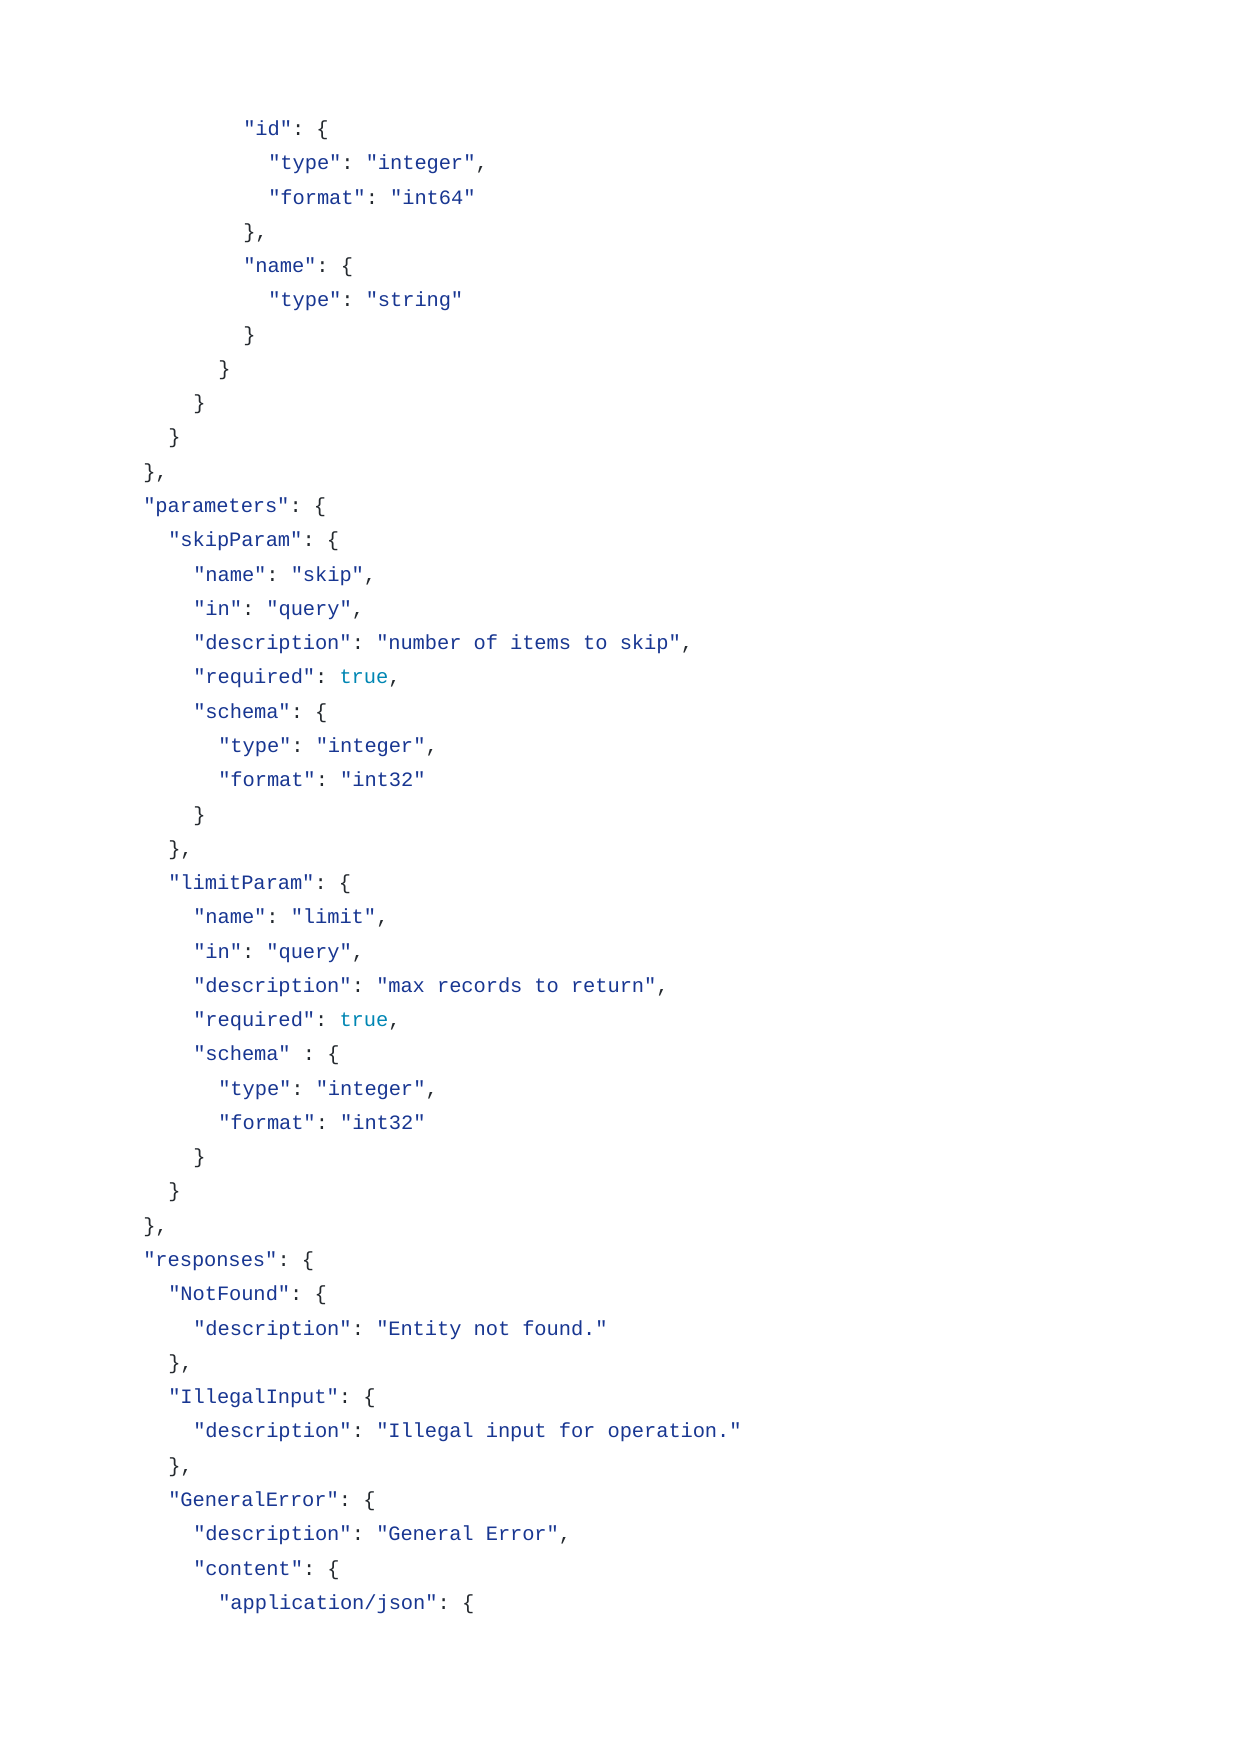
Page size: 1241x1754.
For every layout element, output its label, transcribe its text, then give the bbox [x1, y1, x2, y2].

text "description": "General Error", [118, 1523, 1122, 1547]
text } [118, 1181, 1122, 1204]
text "application/json": { [118, 1592, 1122, 1615]
text "schema": { [118, 701, 1122, 724]
text "in": "query", [118, 941, 1122, 964]
text }, [118, 1352, 1122, 1376]
text "format": "int32" [118, 1112, 1122, 1136]
text "format": "int32" [118, 769, 1122, 793]
text "required": true, [118, 1009, 1122, 1033]
text "description": "Illegal input for operation." [118, 1420, 1122, 1444]
text "schema" : { [118, 1043, 1122, 1067]
text }, [118, 1215, 1122, 1238]
text }, [118, 221, 1122, 244]
text "NotFound": { [118, 1283, 1122, 1307]
text "name": "limit", [118, 906, 1122, 930]
text "required": true, [118, 666, 1122, 690]
text "format": "int64" [118, 187, 1122, 210]
text } [118, 392, 1122, 416]
text "parameters": { [118, 495, 1122, 519]
text } [118, 427, 1122, 450]
text } [118, 1146, 1122, 1170]
text }, [118, 838, 1122, 861]
text } [118, 803, 1122, 827]
text "type": "integer", [118, 735, 1122, 759]
text "type": "string" [118, 289, 1122, 313]
text "limitParam": { [118, 872, 1122, 896]
text "id": { [118, 118, 1122, 142]
text "responses": { [118, 1249, 1122, 1273]
text } [118, 358, 1122, 382]
text "name": { [118, 255, 1122, 279]
text "name": "skip", [118, 564, 1122, 587]
text "GeneralError": { [118, 1489, 1122, 1513]
text } [118, 324, 1122, 347]
text "in": "query", [118, 598, 1122, 622]
text "content": { [118, 1557, 1122, 1581]
text }, [118, 1455, 1122, 1478]
text "description": "number of items to skip", [118, 632, 1122, 656]
text "description": "max records to return", [118, 975, 1122, 998]
text "description": "Entity not found." [118, 1318, 1122, 1341]
text "type": "integer", [118, 1078, 1122, 1101]
text }, [118, 461, 1122, 484]
text "IllegalInput": { [118, 1386, 1122, 1410]
text "type": "integer", [118, 152, 1122, 176]
text "skipParam": { [118, 529, 1122, 553]
